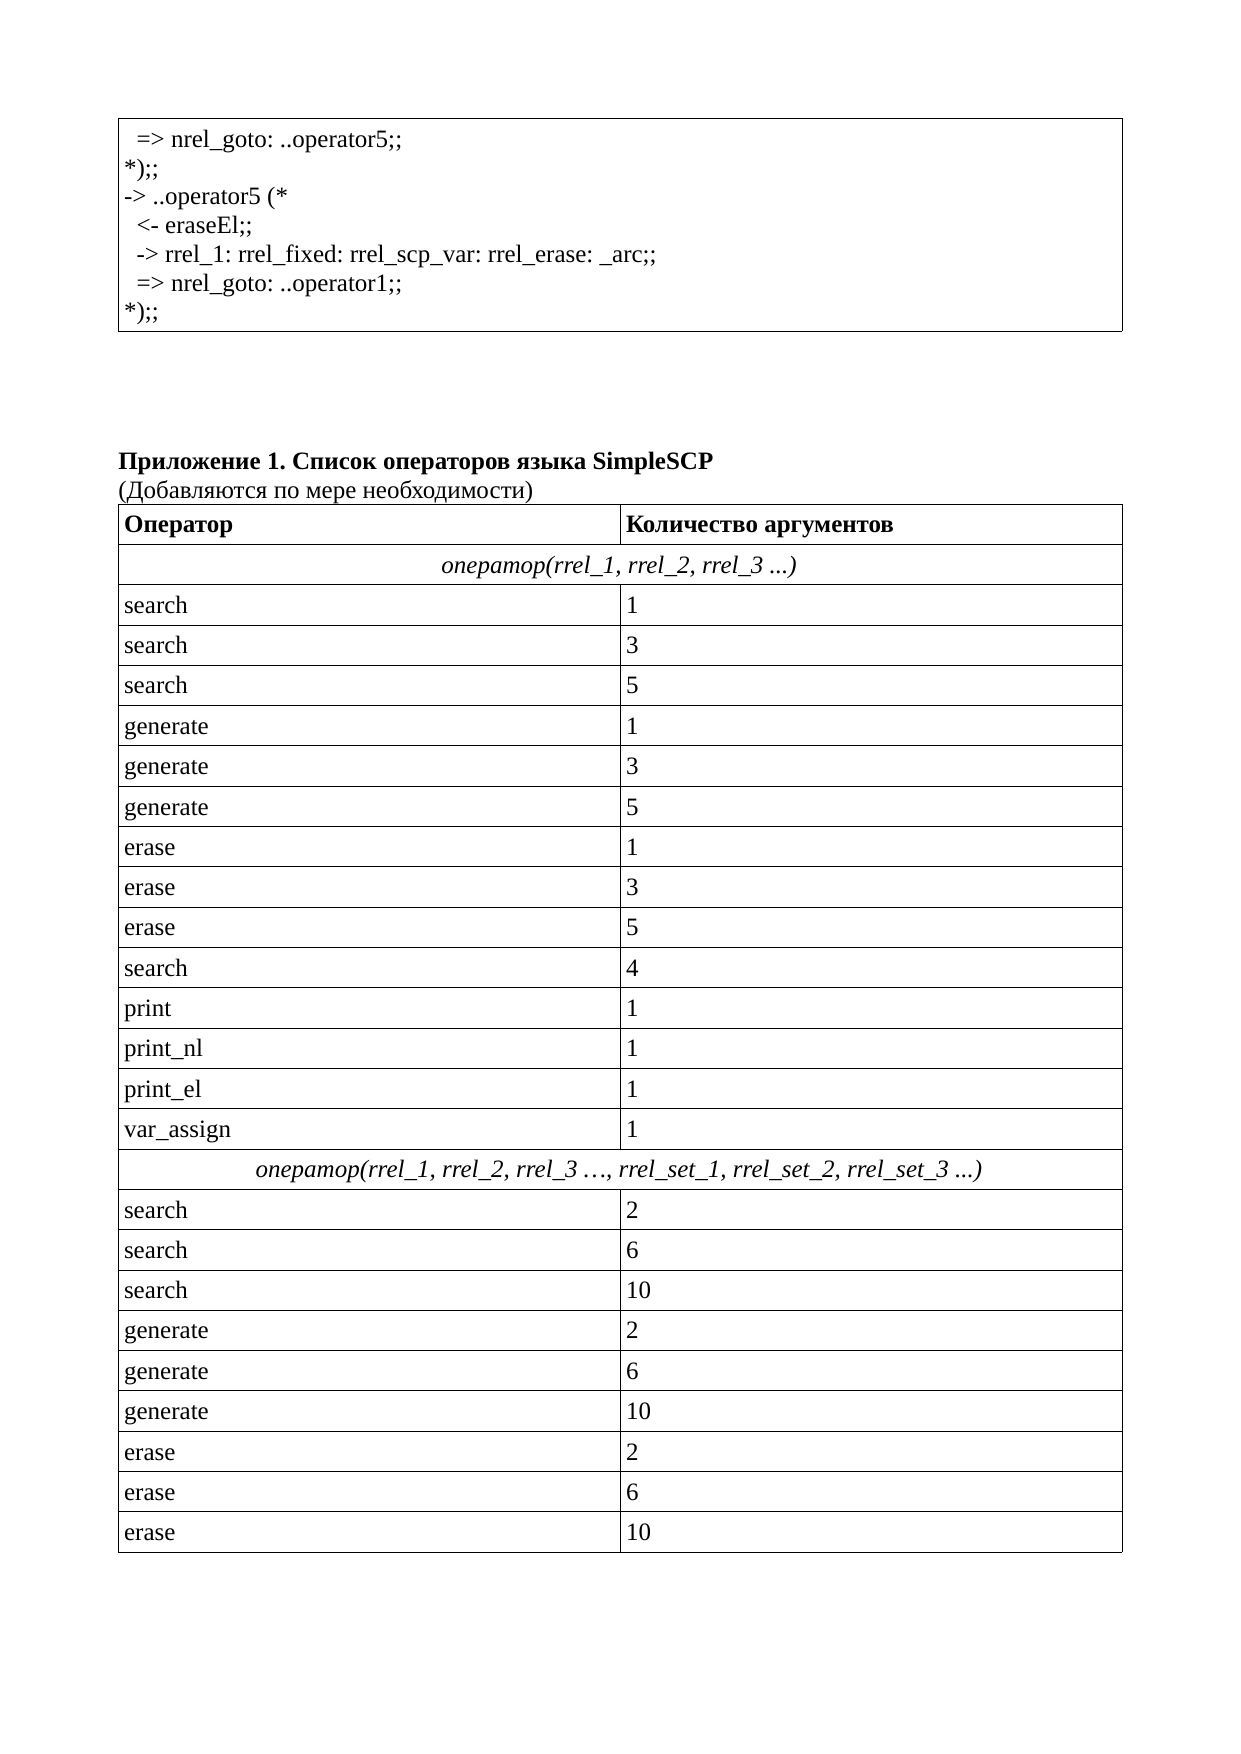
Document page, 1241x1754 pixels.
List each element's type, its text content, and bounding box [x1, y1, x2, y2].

table_cell 1 [621, 706, 1122, 745]
table_cell generate [119, 1391, 620, 1431]
table_cell 2 [621, 1311, 1122, 1350]
table_cell 6 [621, 1351, 1122, 1390]
table_cell generate [119, 787, 620, 826]
table_cell erase [119, 1512, 620, 1552]
table_cell print_el [119, 1069, 620, 1108]
table_cell search [119, 1190, 620, 1229]
table_cell erase [119, 827, 620, 866]
table_cell search [119, 1271, 620, 1310]
table_cell оператор(rrel_1, rrel_2, rrel_3 …, rrel_set_1, rrel_set_2, rrel_set_3 ...) [119, 1150, 1122, 1189]
table_cell 10 [621, 1512, 1122, 1552]
table_cell 3 [621, 626, 1122, 665]
table_cell 1 [621, 585, 1122, 624]
table_cell 5 [621, 787, 1122, 826]
table_cell 6 [621, 1472, 1122, 1511]
table_cell print [119, 988, 620, 1028]
table_cell 1 [621, 827, 1122, 866]
text Приложение 1. Список операторов языка SimpleSCP [118, 446, 1122, 475]
table_cell => nrel_goto: ..operator5;; *);; -> ..operator5 (* <- eraseEl;; -> rrel_1: rrel_fixed: rrel_scp_var: rrel_erase: _arc;; => nrel_goto: ..operator1;; *);; [119, 119, 1122, 331]
table_header Оператор [119, 505, 620, 544]
table_cell 3 [621, 867, 1122, 907]
table_cell erase [119, 908, 620, 947]
table_cell search [119, 626, 620, 665]
table_cell 5 [621, 666, 1122, 705]
table_cell 2 [621, 1190, 1122, 1229]
table_cell generate [119, 706, 620, 745]
table_cell generate [119, 1351, 620, 1390]
table_cell оператор(rrel_1, rrel_2, rrel_3 ...) [119, 545, 1122, 584]
table_cell 4 [621, 948, 1122, 987]
table_cell erase [119, 867, 620, 907]
table_cell 3 [621, 746, 1122, 786]
table_cell search [119, 948, 620, 987]
table_cell generate [119, 746, 620, 786]
table_cell search [119, 1230, 620, 1269]
table_cell var_assign [119, 1109, 620, 1148]
table_cell erase [119, 1432, 620, 1471]
table_cell 1 [621, 1109, 1122, 1148]
table_cell 1 [621, 1029, 1122, 1068]
table_cell generate [119, 1311, 620, 1350]
table_cell print_nl [119, 1029, 620, 1068]
table_header Количество аргументов [621, 505, 1122, 544]
table_cell erase [119, 1472, 620, 1511]
text (Добавляются по мере необходимости) [118, 475, 1122, 503]
table_cell 5 [621, 908, 1122, 947]
table_cell search [119, 585, 620, 624]
table_cell 6 [621, 1230, 1122, 1269]
table_cell search [119, 666, 620, 705]
table_cell 10 [621, 1271, 1122, 1310]
table_cell 1 [621, 1069, 1122, 1108]
table_cell 10 [621, 1391, 1122, 1431]
table_cell 1 [621, 988, 1122, 1028]
table_cell 2 [621, 1432, 1122, 1471]
